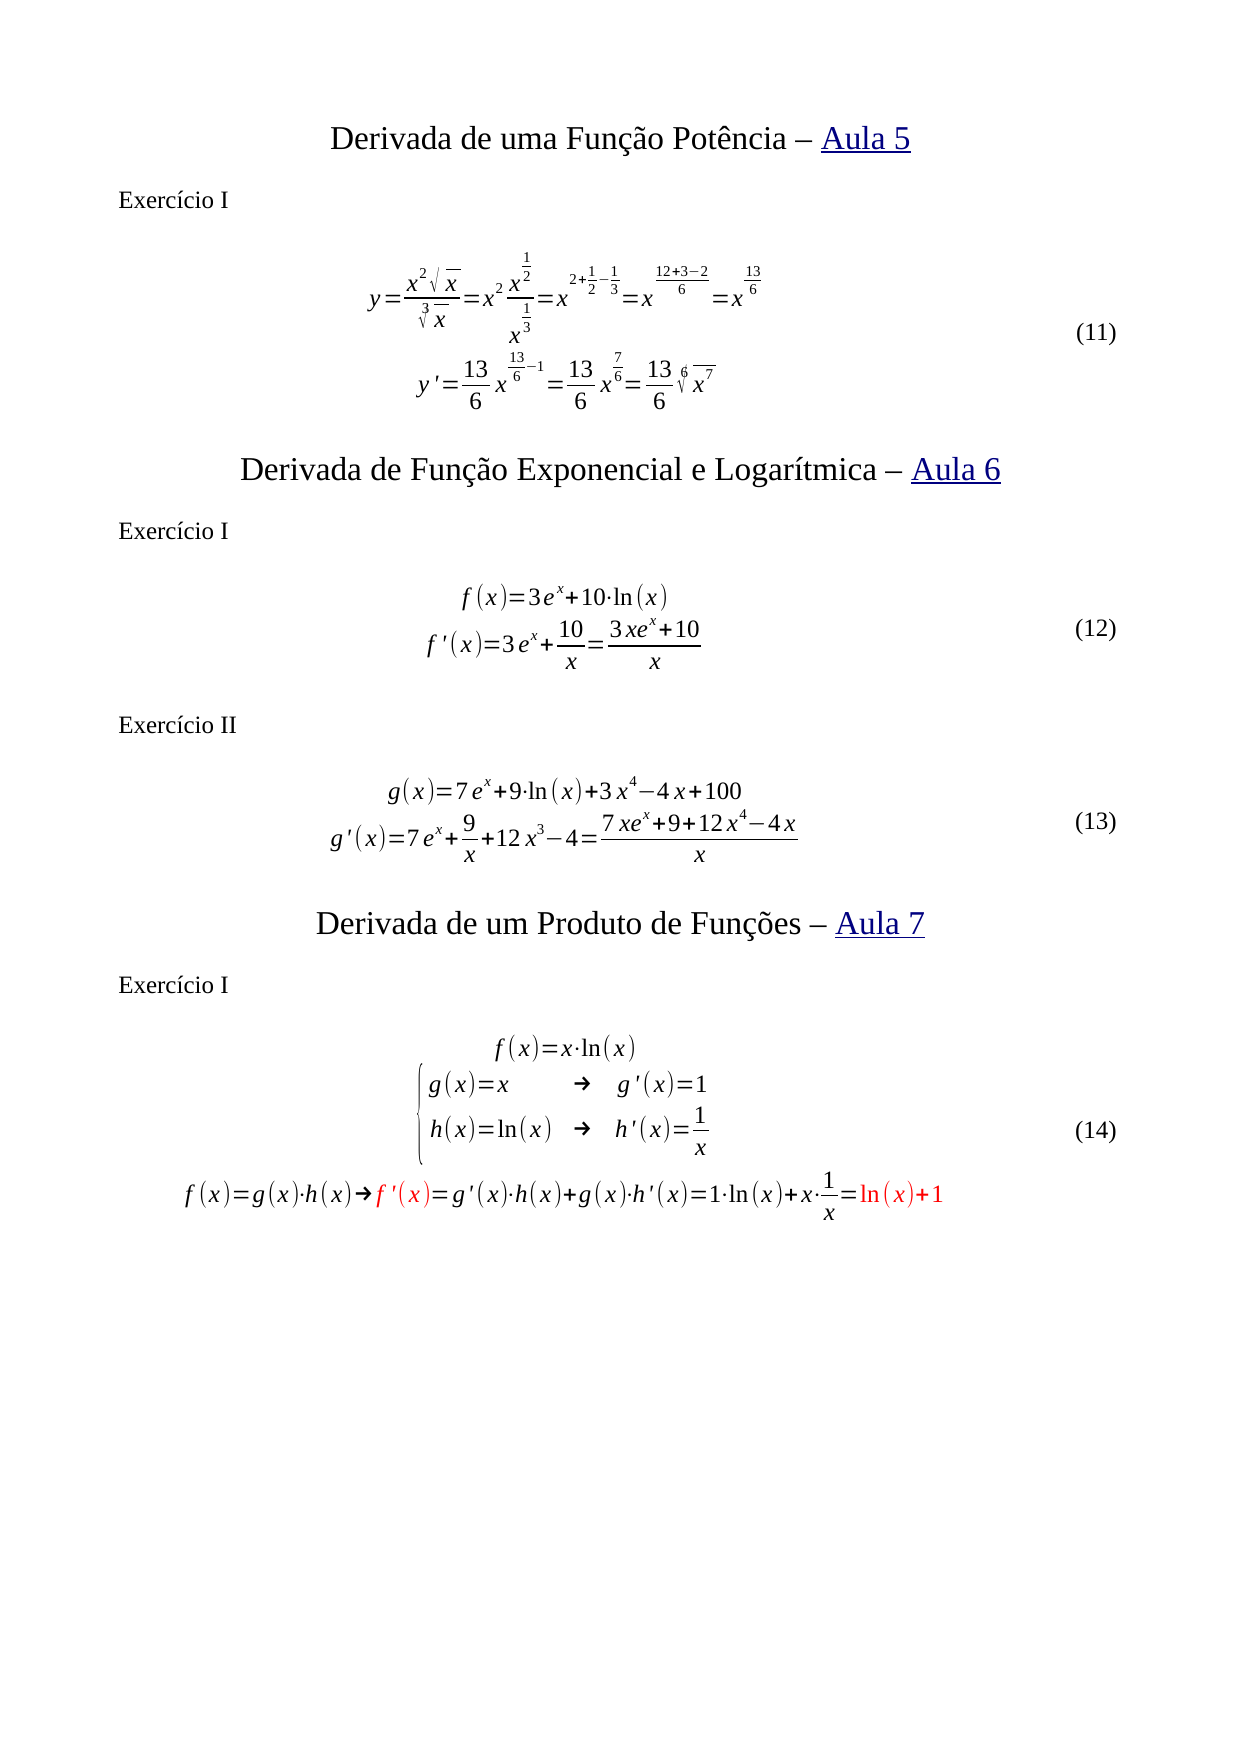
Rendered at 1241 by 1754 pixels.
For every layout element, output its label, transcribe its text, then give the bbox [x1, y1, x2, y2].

text Exercício I [118, 970, 1122, 999]
text Exercício I [118, 516, 1122, 545]
table_header [118, 243, 1010, 420]
text Exercício II [118, 710, 1122, 738]
text Derivada de um Produto de Funções – Aula 7 [118, 903, 1122, 942]
table_header [118, 1028, 1010, 1231]
text Derivada de uma Função Potência – Aula 5 [118, 118, 1122, 156]
text Derivada de Função Exponencial e Logarítmica – Aula 6 [118, 449, 1122, 487]
text Exercício I [118, 185, 1122, 214]
table_header [118, 767, 1010, 874]
table_header (14) [1010, 1028, 1122, 1231]
table_header [118, 574, 1010, 681]
table_header (13) [1010, 767, 1122, 874]
table_header (12) [1010, 574, 1122, 681]
table_header (11) [1010, 243, 1122, 420]
